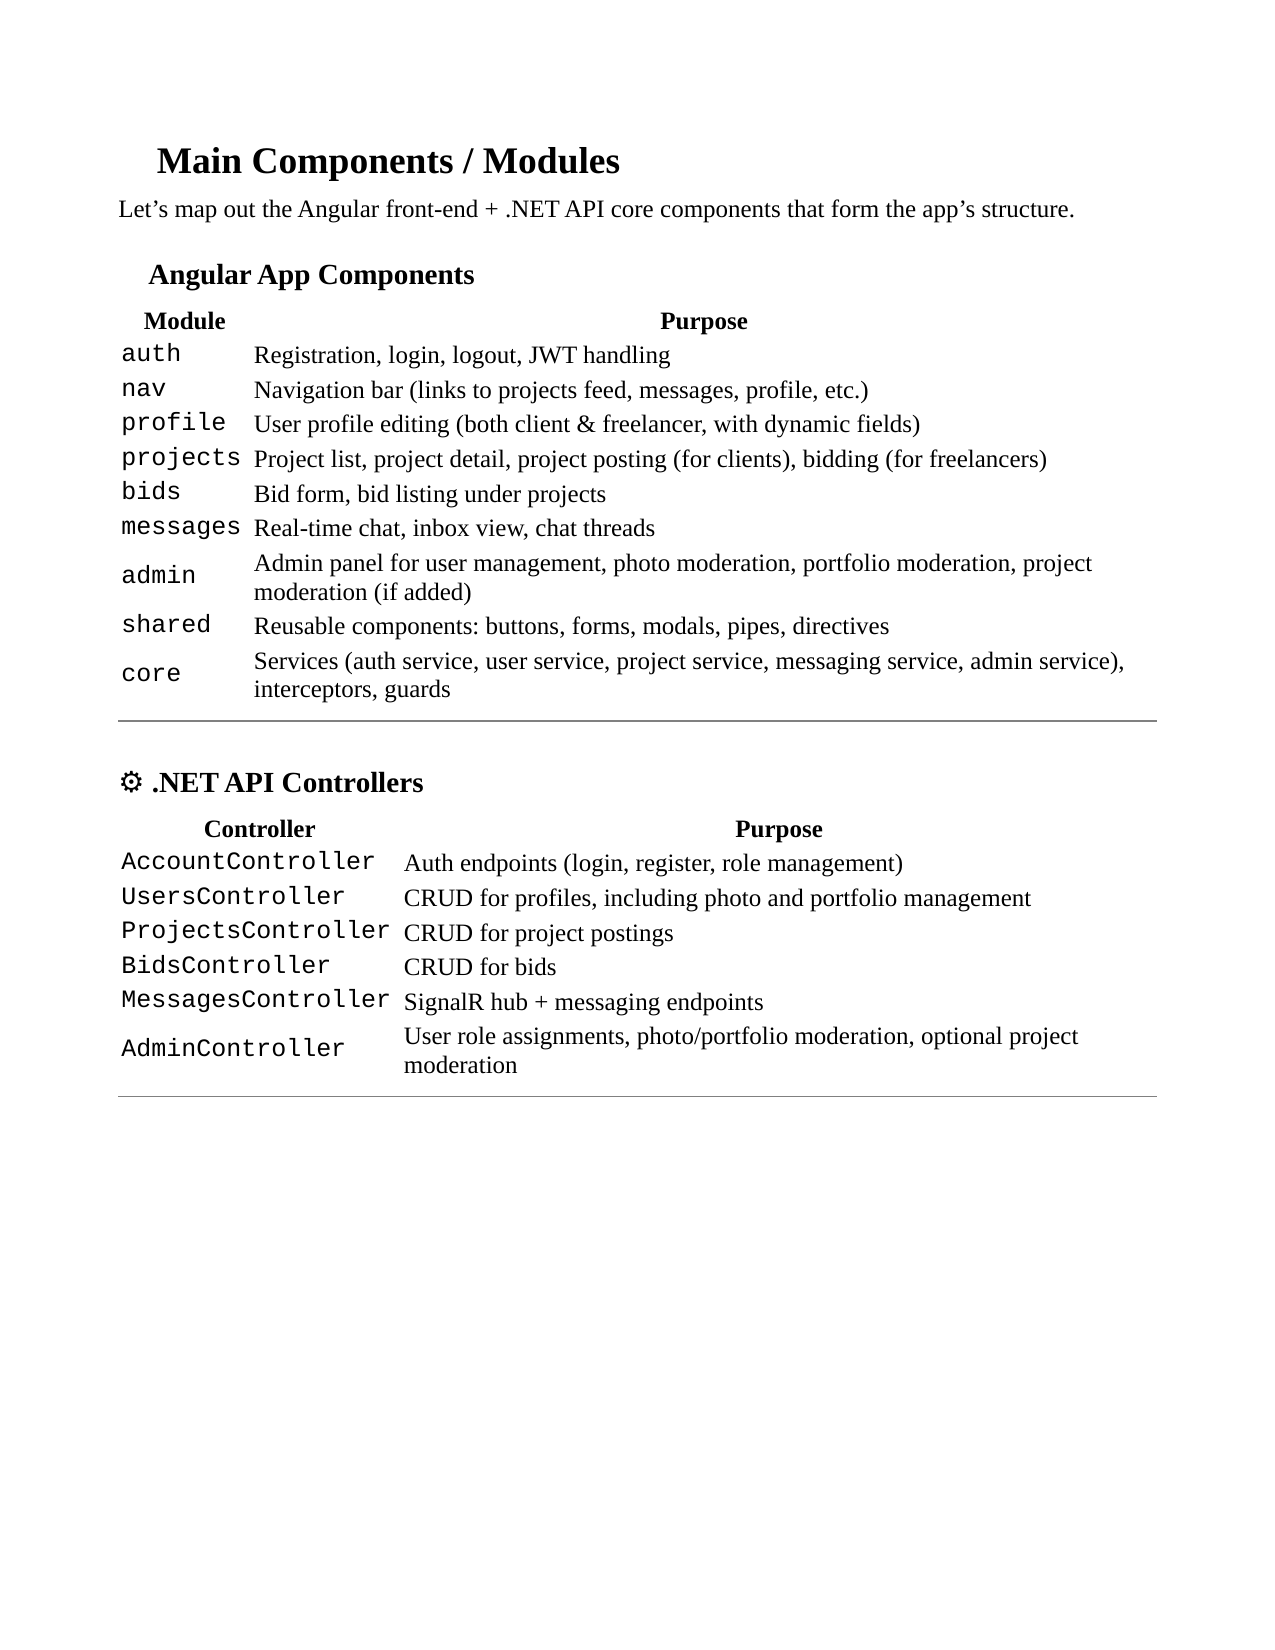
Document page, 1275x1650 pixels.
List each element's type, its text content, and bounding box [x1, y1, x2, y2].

table_cell User profile editing (both client & freelancer, with dynamic fields) [251, 407, 1157, 441]
table_cell admin [118, 545, 251, 608]
table_cell Project list, project detail, project posting (for clients), bidding (for freelancers) [251, 441, 1157, 476]
table_header Module [118, 303, 251, 337]
table_header Purpose [401, 811, 1157, 846]
table_cell Navigation bar (links to projects feed, messages, profile, etc.) [251, 372, 1157, 407]
table_cell Registration, login, logout, JWT handling [251, 338, 1157, 372]
subtitle ⚙️ .NET API Controllers [118, 765, 1157, 798]
table_cell shared [118, 608, 251, 643]
table_cell projects [118, 441, 251, 476]
table_cell core [118, 643, 251, 706]
table_cell ProjectsController [118, 915, 401, 949]
table_cell Reusable components: buttons, forms, modals, pipes, directives [251, 608, 1157, 643]
table_cell messages [118, 510, 251, 545]
table_cell User role assignments, photo/portfolio moderation, optional project moderation [401, 1019, 1157, 1082]
table_cell CRUD for bids [401, 949, 1157, 984]
subtitle 🎨 Angular App Components [118, 257, 1157, 290]
table_header Controller [118, 811, 401, 846]
table_cell UsersController [118, 880, 401, 915]
table_cell Auth endpoints (login, register, role management) [401, 846, 1157, 880]
table_cell profile [118, 407, 251, 441]
table_cell Services (auth service, user service, project service, messaging service, admin service), interceptors, guards [251, 643, 1157, 706]
subtitle ✅ Main Components / Modules [118, 139, 1157, 182]
table_cell Real-time chat, inbox view, chat threads [251, 510, 1157, 545]
table_cell MessagesController [118, 984, 401, 1018]
table_cell nav [118, 372, 251, 407]
table_cell AccountController [118, 846, 401, 880]
table_cell AdminController [118, 1019, 401, 1082]
table_cell Bid form, bid listing under projects [251, 476, 1157, 510]
table_cell CRUD for project postings [401, 915, 1157, 949]
text Let’s map out the Angular front-end + .NET API core components that form the app’s structure. [118, 194, 1157, 223]
table_cell bids [118, 476, 251, 510]
table_cell SignalR hub + messaging endpoints [401, 984, 1157, 1018]
table_cell BidsController [118, 949, 401, 984]
table_cell CRUD for profiles, including photo and portfolio management [401, 880, 1157, 915]
table_header Purpose [251, 303, 1157, 337]
table_cell auth [118, 338, 251, 372]
table_cell Admin panel for user management, photo moderation, portfolio moderation, project moderation (if added) [251, 545, 1157, 608]
